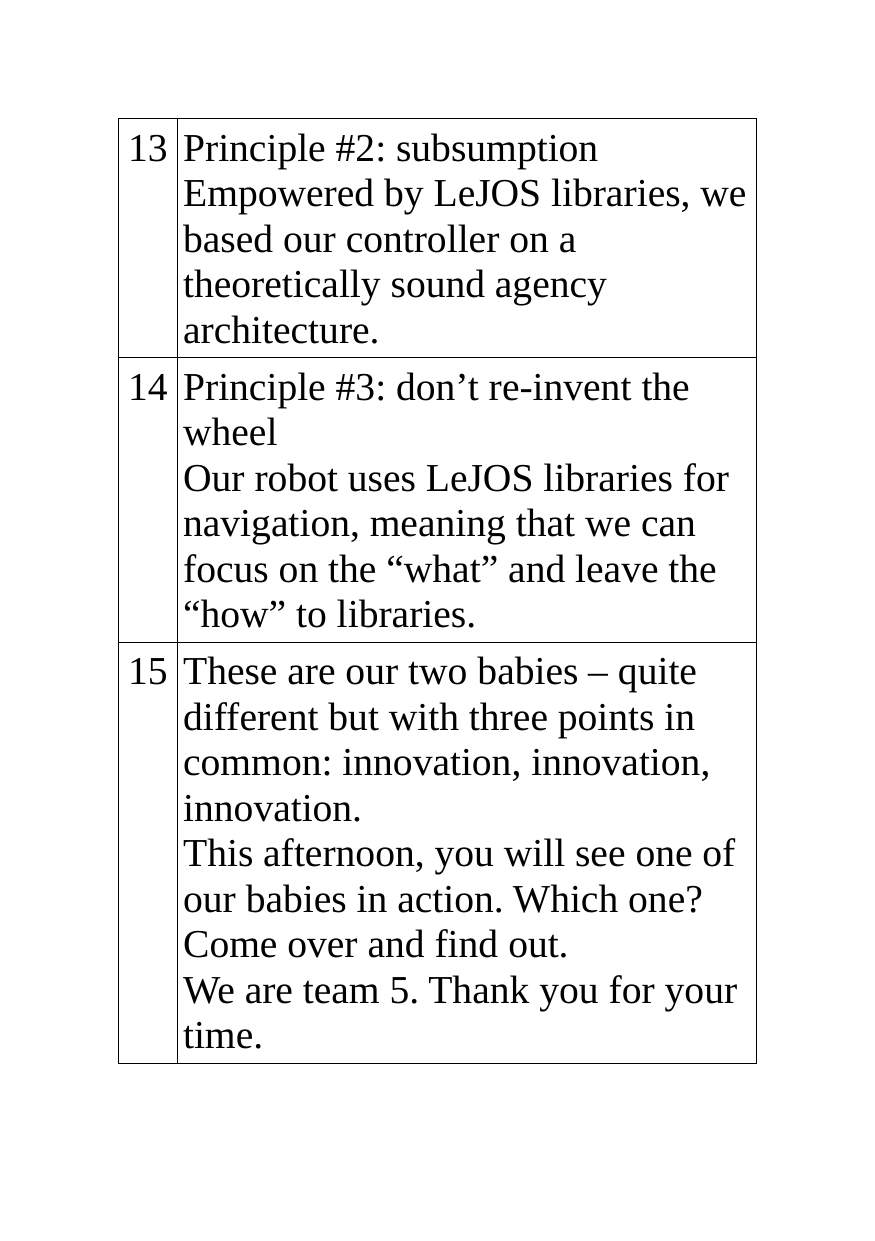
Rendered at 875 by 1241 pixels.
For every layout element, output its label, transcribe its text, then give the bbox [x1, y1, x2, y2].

table_cell 15 [119, 643, 177, 1063]
table_cell Principle #2: subsumption Empowered by LeJOS libraries, we based our controller on a theoretically sound agency architecture. [178, 119, 756, 357]
table_cell 13 [119, 119, 177, 357]
table_cell Principle #3: don’t re-invent the wheel Our robot uses LeJOS libraries for navigation, meaning that we can focus on the “what” and leave the “how” to libraries. [178, 358, 756, 642]
table_cell These are our two babies – quite different but with three points in common: innovation, innovation, innovation. This afternoon, you will see one of our babies in action. Which one? Come over and find out. We are team 5. Thank you for your time. [178, 643, 756, 1063]
table_cell 14 [119, 358, 177, 642]
